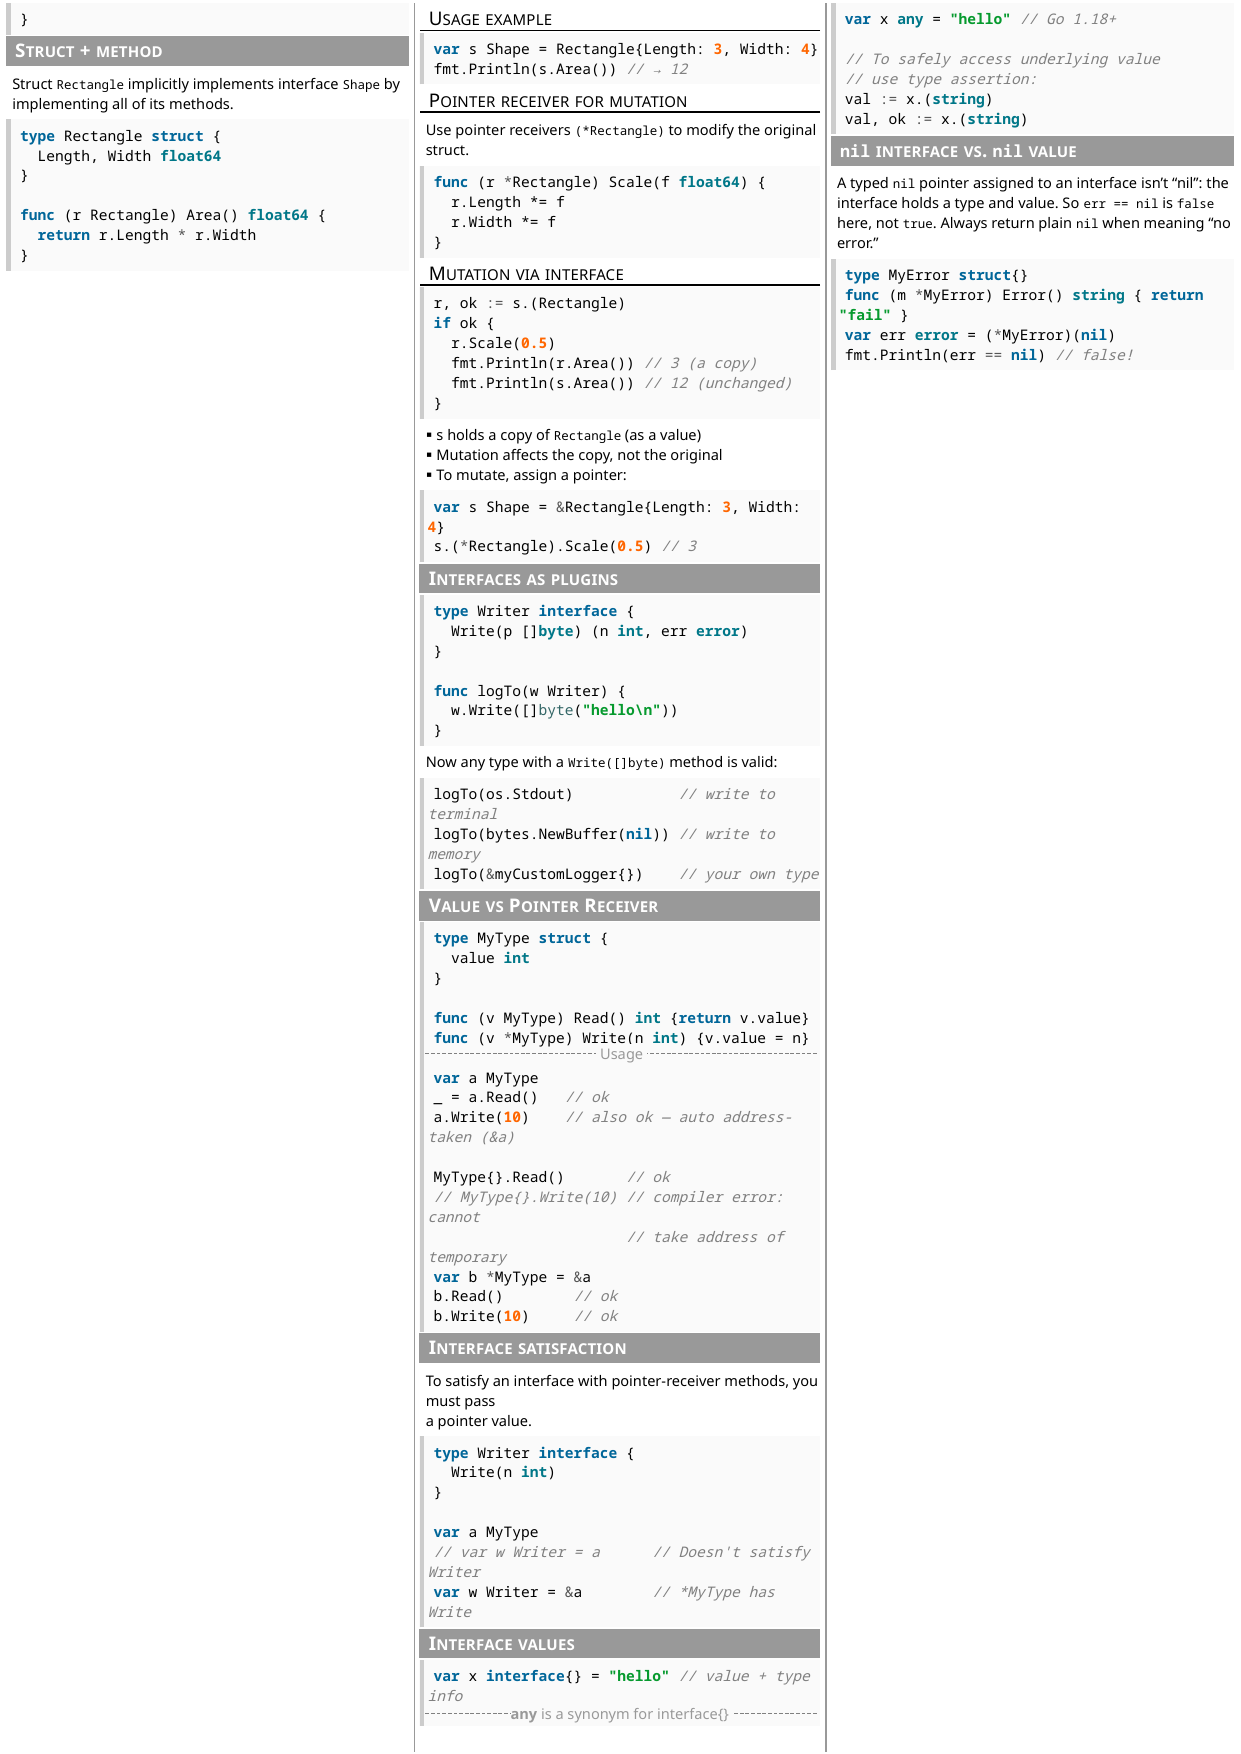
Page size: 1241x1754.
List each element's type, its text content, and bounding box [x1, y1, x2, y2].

text type Rectangle struct { [11, 119, 409, 145]
text value int [424, 948, 820, 968]
title Usage example [419, 4, 820, 31]
text Struct Rectangle implicitly implements interface Shape by implementing all of its methods. [6, 71, 409, 116]
text fmt.Println(s.Area()) // 12 (unchanged) [424, 373, 820, 393]
text var err error = (*MyError)(nil) [836, 324, 1234, 344]
text fmt.Println(s.Area()) // → 12 [424, 58, 820, 84]
text r.Width *= f [424, 212, 820, 232]
text Write(p []byte) (n int, err error) [424, 621, 820, 641]
text logTo(os.Stdout) // write to terminal [424, 778, 820, 824]
text // take address of temporary [424, 1227, 820, 1266]
text var w Writer = &a // *MyType has Write [424, 1582, 820, 1627]
text A typed nil pointer assigned to an interface isn’t “nil”: the interface holds a type and value. So err == nil is false here, not true. Always return plain nil when meaning “no error.” [831, 170, 1234, 256]
text // var w Writer = a // Doesn't satisfy Writer [424, 1542, 820, 1582]
text var a MyType [424, 1067, 820, 1087]
text var s Shape = Rectangle{Length: 3, Width: 4} [424, 33, 820, 58]
text var b *MyType = &a [424, 1266, 820, 1286]
text } [424, 1482, 820, 1502]
text func (m *MyError) Error() string { return "fail" } [836, 284, 1234, 324]
text // To safely access underlying value [836, 49, 1234, 69]
text } [424, 720, 820, 746]
text func (v *MyType) Write(n int) {v.value = n} [424, 1028, 820, 1047]
title Interface values [419, 1629, 820, 1658]
title Interface satisfaction [419, 1333, 820, 1363]
text if ok { [424, 313, 820, 333]
text s.(*Rectangle).Scale(0.5) // 3 [424, 536, 820, 562]
text Use pointer receivers (*Rectangle) to modify the original struct. [419, 117, 820, 163]
text type Writer interface { [424, 595, 820, 621]
text return r.Length * r.Width [11, 225, 409, 245]
text } [424, 393, 820, 419]
text } [11, 165, 409, 185]
text // MyType{}.Write(10) // compiler error: cannot [424, 1187, 820, 1227]
text } [11, 3, 409, 35]
title nil interface vs. nil value [831, 136, 1234, 166]
text logTo(&myCustomLogger{}) // your own type [424, 864, 820, 889]
title Struct + method [6, 36, 409, 66]
text func (v MyType) Read() int {return v.value} [424, 1008, 820, 1028]
text r.Length *= f [424, 192, 820, 212]
text var s Shape = &Rectangle{Length: 3, Width: 4} [424, 490, 820, 536]
text r, ok := s.(Rectangle) [424, 287, 820, 313]
text } [11, 245, 409, 271]
text func logTo(w Writer) { [424, 680, 820, 700]
text b.Write(10) // ok [424, 1306, 820, 1332]
text // use type assertion: [836, 69, 1234, 89]
text fmt.Println(r.Area()) // 3 (a copy) [424, 353, 820, 373]
text val, ok := x.(string) [836, 108, 1234, 134]
text Length, Width float64 [11, 145, 409, 165]
text Now any type with a Write([]byte) method is valid: [419, 749, 820, 775]
title Interfaces as plugins [419, 564, 820, 593]
text MyType{}.Read() // ok [424, 1167, 820, 1187]
text  s holds a copy of Rectangle (as a value)  Mutation affects the copy, not the original  To mutate, assign a pointer: [419, 422, 820, 487]
title Pointer receiver for mutation [419, 86, 820, 113]
text type Writer interface { [424, 1436, 820, 1462]
text func (r Rectangle) Area() float64 { [11, 205, 409, 225]
text To satisfy an interface with pointer-receiver methods, you must pass a pointer value. [419, 1368, 820, 1433]
text b.Read() // ok [424, 1286, 820, 1306]
text } [424, 968, 820, 988]
text var a MyType [424, 1522, 820, 1542]
text var x interface{} = "hello" // value + type info [424, 1660, 820, 1706]
text w.Write([]byte("hello\n")) [424, 700, 820, 720]
text fmt.Println(err == nil) // false! [836, 344, 1234, 370]
text } [424, 641, 820, 660]
text func (r *Rectangle) Scale(f float64) { [424, 166, 820, 192]
text r.Scale(0.5) [424, 333, 820, 353]
title Mutation via interface [419, 259, 820, 286]
text Write(n int) [424, 1462, 820, 1482]
text type MyError struct{} [836, 259, 1234, 284]
text type MyType struct { [424, 922, 820, 948]
text val := x.(string) [836, 89, 1234, 108]
text a.Write(10) // also ok — auto address-taken (&a) [424, 1107, 820, 1147]
text logTo(bytes.NewBuffer(nil)) // write to memory [424, 824, 820, 864]
title Value vs Pointer Receiver [419, 891, 820, 921]
text _ = a.Read() // ok [424, 1087, 820, 1107]
text var x any = "hello" // Go 1.18+ [836, 3, 1234, 29]
text } [424, 232, 820, 258]
